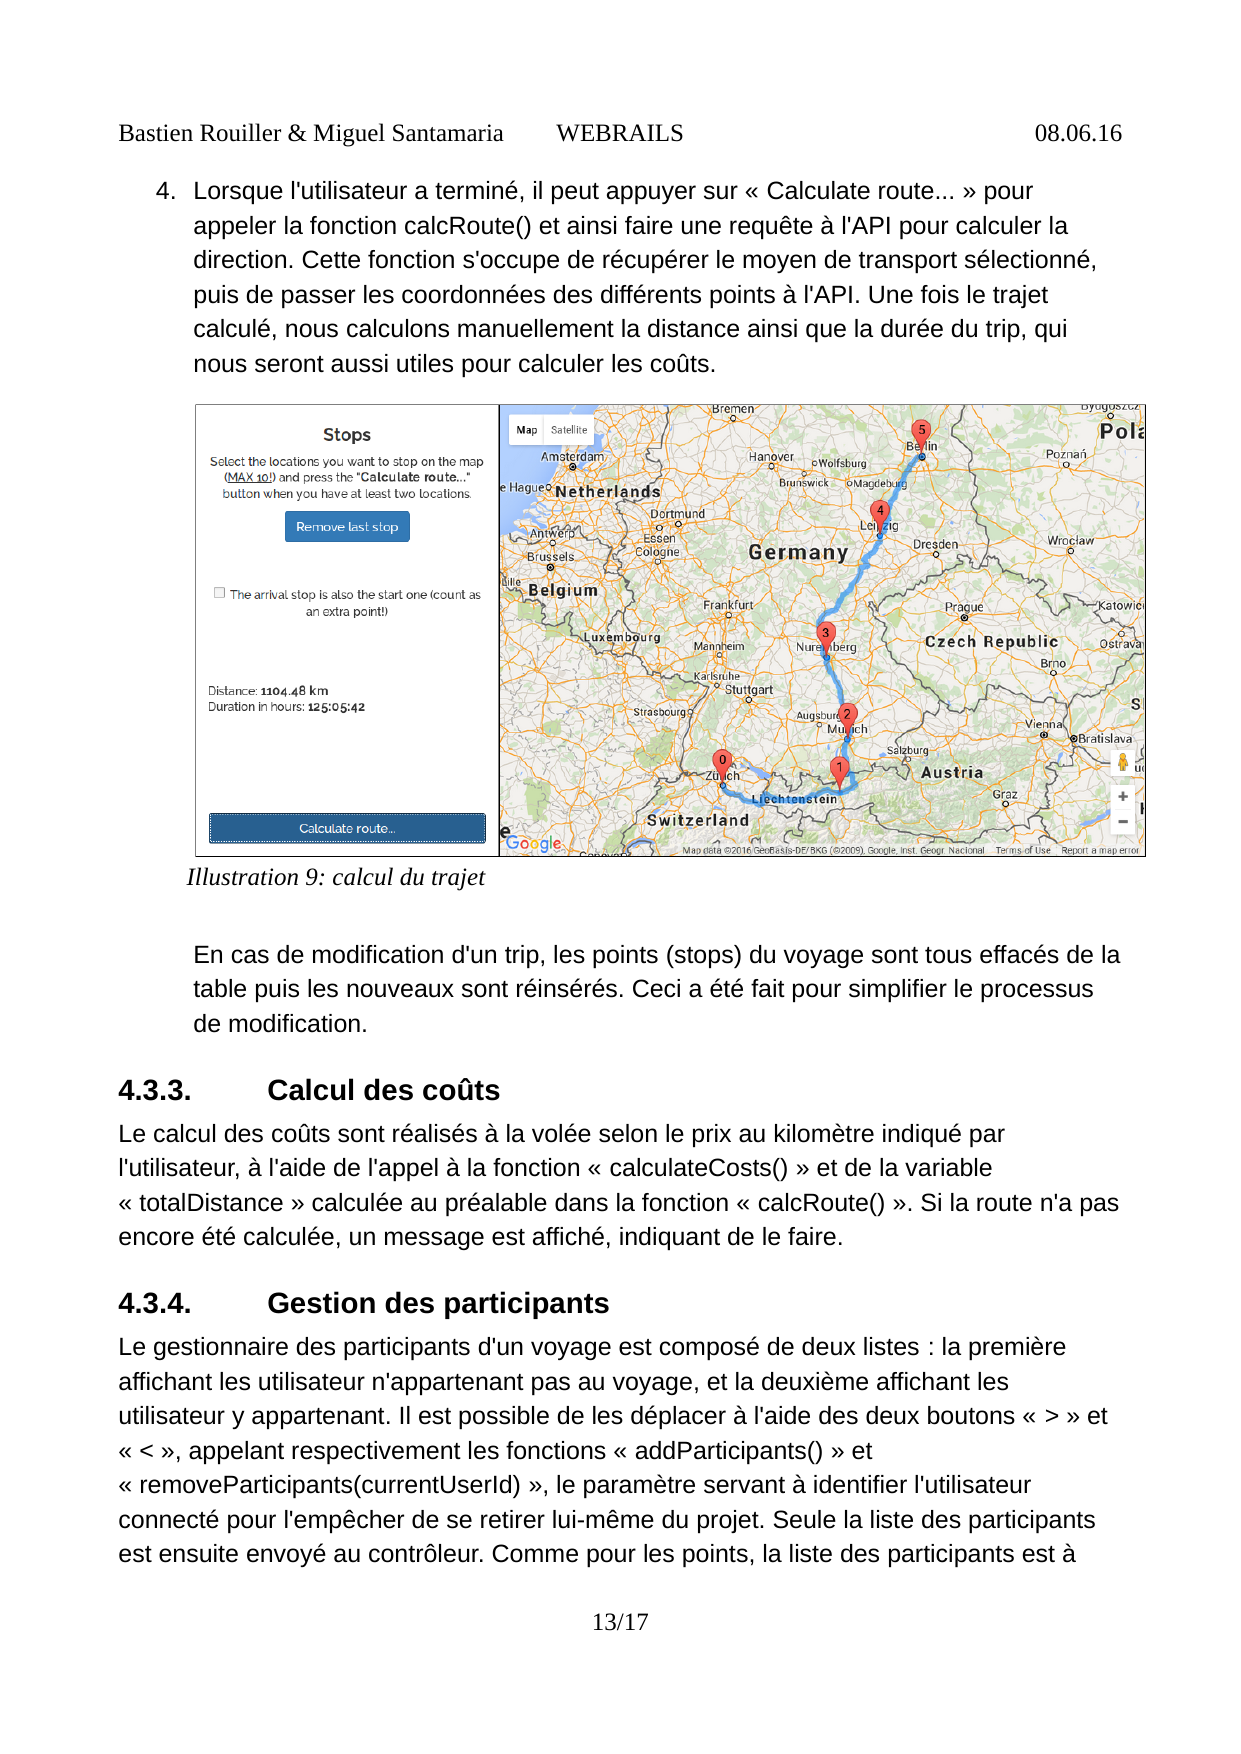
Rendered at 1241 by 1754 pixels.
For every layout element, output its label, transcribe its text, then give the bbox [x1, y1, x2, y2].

subtitle Gestion des participants [118, 1286, 1122, 1320]
subtitle Calcul des coûts [118, 1073, 1122, 1106]
list Illustration 9: calcul du trajet [186, 863, 1153, 891]
picture [186, 396, 1153, 863]
list Lorsque l'utilisateur a terminé, il peut appuyer sur « Calculate route... » pour appeler la fonction calcRoute() et ainsi faire une requête à l'API pour calculer la direction. Cette fonction s'occupe de récupérer le moyen de transport sélectionné, puis de passer les coordonnées des différents points à l'API. Une fois le trajet calculé, nous calculons manuellement la distance ainsi que la durée du trip, qui nous seront aussi utiles pour calculer les coûts. [156, 176, 1153, 920]
text Le calcul des coûts sont réalisés à la volée selon le prix au kilomètre indiqué par l'utilisateur, à l'aide de l'appel à la fonction « calculateCosts() » et de la variable « totalDistance » calculée au préalable dans la fonction « calcRoute() ». Si la route n'a pas encore été calculée, un message est affiché, indiquant de le faire. [118, 1119, 1122, 1251]
list En cas de modification d'un trip, les points (stops) du voyage sont tous effacés de la table puis les nouveaux sont réinsérés. Ceci a été fait pour simplifier le processus de modification. [156, 940, 1122, 1038]
text Le gestionnaire des participants d'un voyage est composé de deux listes : la première affichant les utilisateur n'appartenant pas au voyage, et la deuxième affichant les utilisateur y appartenant. Il est possible de les déplacer à l'aide des deux boutons « > » et « < », appelant respectivement les fonctions « addParticipants() » et « removeParticipants(currentUserId) », le paramètre servant à identifier l'utilisateur connecté pour l'empêcher de se retirer lui-même du projet. Seule la liste des participants est ensuite envoyé au contrôleur. Comme pour les points, la liste des participants est à [118, 1332, 1122, 1568]
